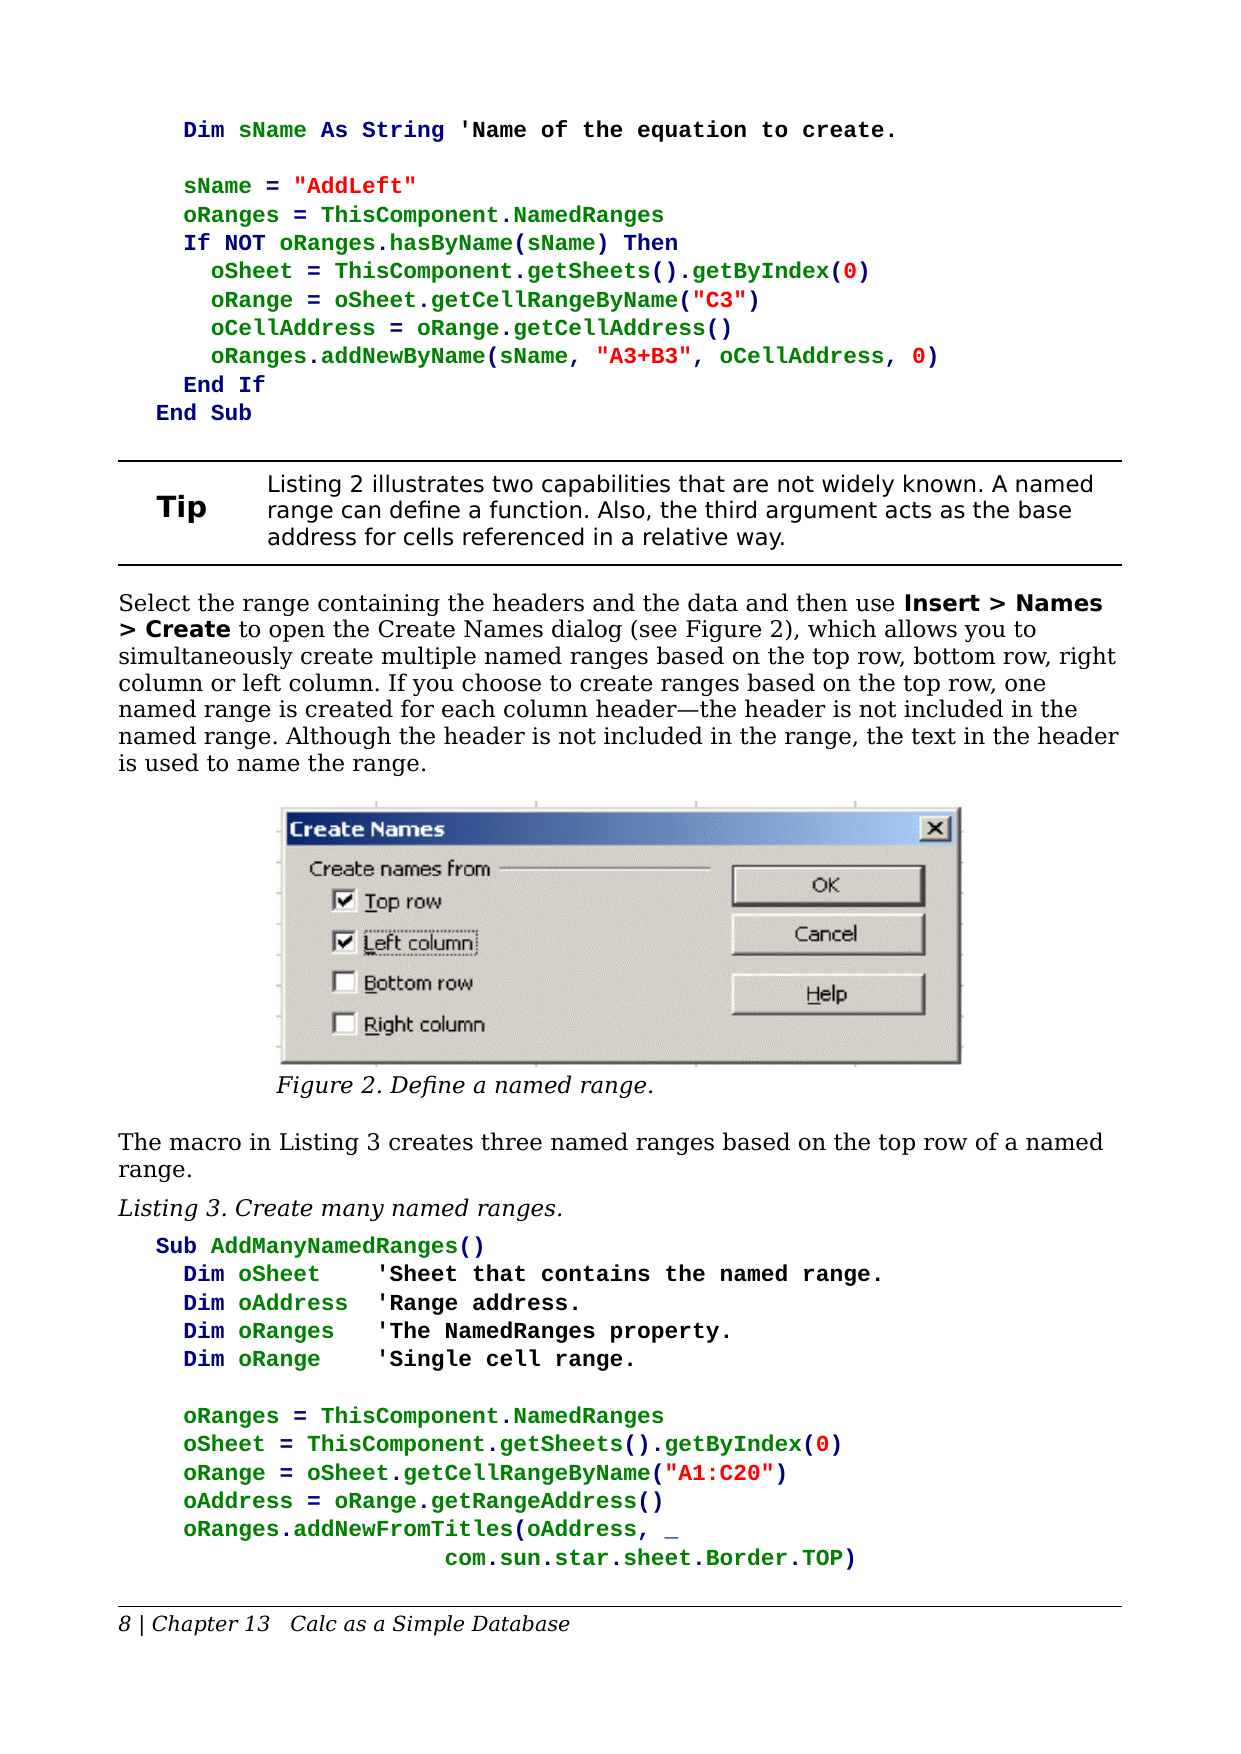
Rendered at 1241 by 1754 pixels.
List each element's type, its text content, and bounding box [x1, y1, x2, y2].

text Dim oRanges 'The NamedRanges property. [156, 1319, 1092, 1345]
text Sub AddManyNamedRanges() [156, 1234, 1092, 1260]
text oCellAddress = oRange.getCellAddress() [156, 316, 1092, 342]
text If NOT oRanges.hasByName(sName) Then [156, 231, 1092, 257]
text oRanges = ThisComponent.NamedRanges [156, 203, 1092, 229]
text oRanges = ThisComponent.NamedRanges [156, 1404, 1092, 1430]
text oRange = oSheet.getCellRangeByName("A1:C20") [156, 1461, 1092, 1487]
text oSheet = ThisComponent.getSheets().getByIndex(0) [156, 260, 1092, 286]
text The macro in Listing 3 creates three named ranges based on the top row of a named range. [118, 1129, 1122, 1183]
text Dim oRange 'Single cell range. [156, 1348, 1092, 1374]
text Figure 2. Define a named range. [276, 1067, 964, 1099]
text Dim sName As String 'Name of the equation to create. [156, 118, 1092, 144]
table_header Tip [118, 462, 246, 564]
text oRange = oSheet.getCellRangeByName("C3") [156, 288, 1092, 314]
text oRanges.addNewByName(sName, "A3+B3", oCellAddress, 0) [156, 345, 1092, 371]
picture [276, 801, 964, 1067]
list Listing 3. Create many named ranges. [118, 1195, 1122, 1222]
text End Sub [156, 401, 1092, 427]
text com.sun.star.sheet.Border.TOP) [156, 1546, 1092, 1572]
table_header Listing 2 illustrates two capabilities that are not widely known. A named range can define a function. Also, the third argument acts as the base address for cells referenced in a relative way. [246, 462, 1122, 564]
text sName = "AddLeft" [156, 175, 1092, 201]
text Dim oAddress 'Range address. [156, 1291, 1092, 1317]
text Select the range containing the headers and the data and then use Insert > Names > Create to open the Create Names dialog (see Figure 2), which allows you to simultaneously create multiple named ranges based on the top row, bottom row, right column or left column. If you choose to create ranges based on the top row, one named range is created for each column header—the header is not included in the named range. Although the header is not included in the range, the text in the header is used to name the range. [118, 590, 1122, 776]
text oSheet = ThisComponent.getSheets().getByIndex(0) [156, 1433, 1092, 1459]
text oAddress = oRange.getRangeAddress() [156, 1489, 1092, 1515]
text End If [156, 373, 1092, 399]
text Dim oSheet 'Sheet that contains the named range. [156, 1263, 1092, 1289]
text oRanges.addNewFromTitles(oAddress, _ [156, 1518, 1092, 1544]
